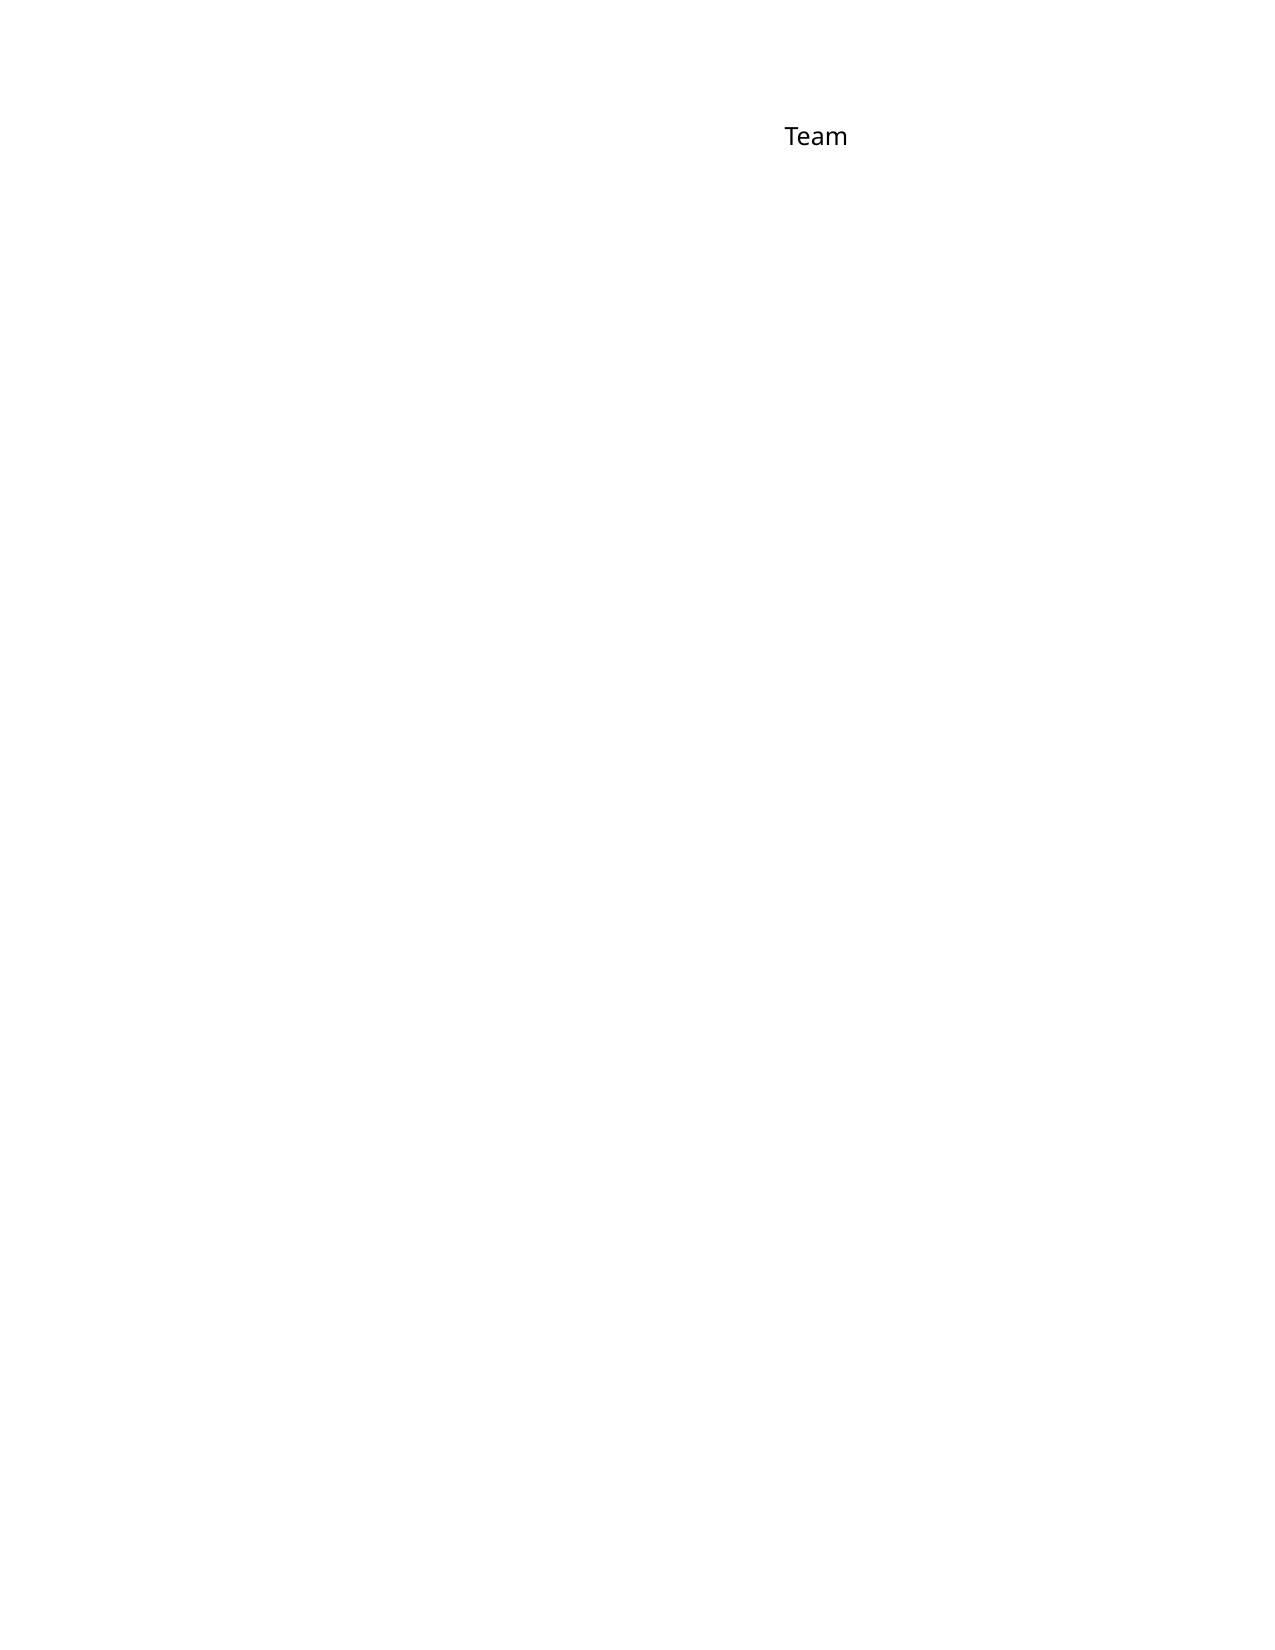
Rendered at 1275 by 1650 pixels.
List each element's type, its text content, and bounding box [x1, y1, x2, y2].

text Team <user.team.name> [784, 118, 1157, 152]
text </if> [784, 152, 1157, 186]
text </for> [118, 186, 1157, 220]
